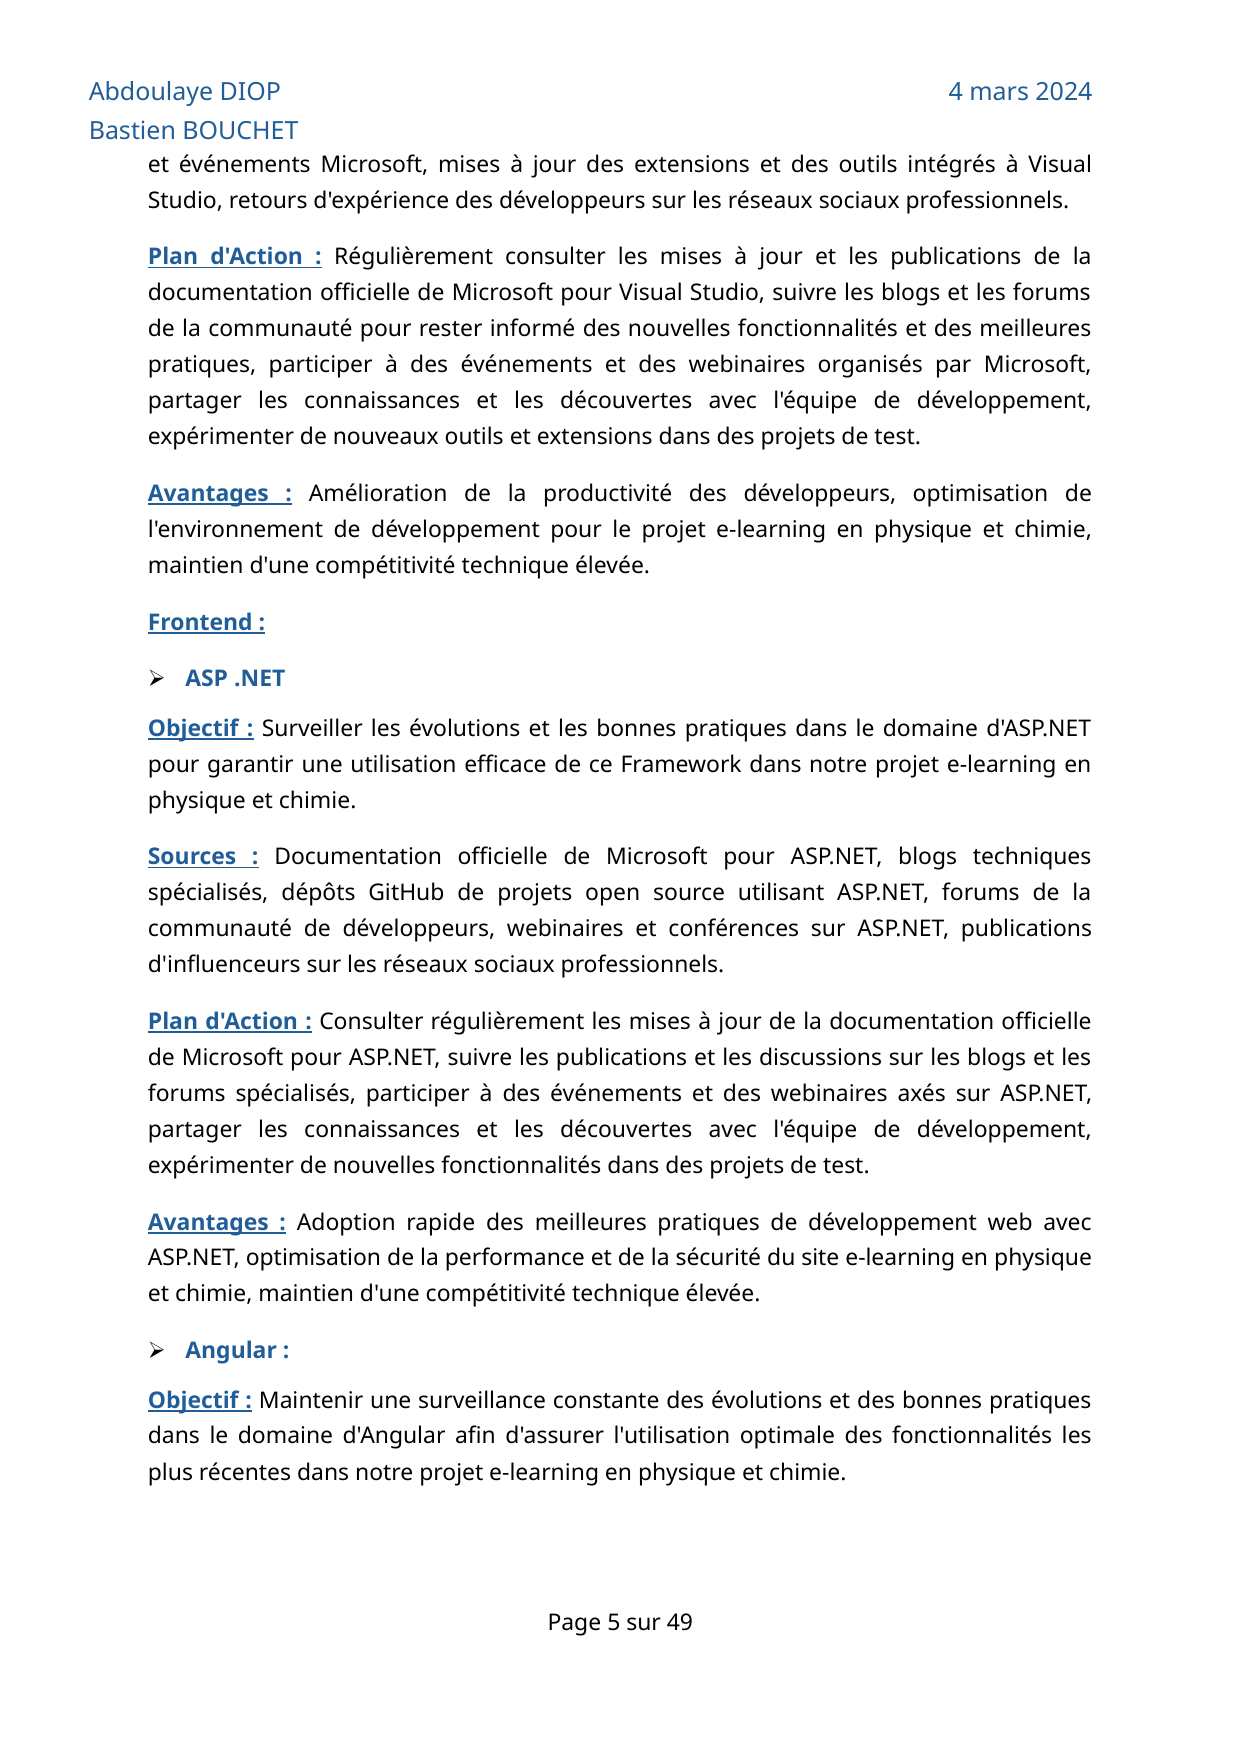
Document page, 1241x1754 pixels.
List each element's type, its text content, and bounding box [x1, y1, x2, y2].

text Frontend : [148, 605, 1093, 637]
list Angular : [148, 1334, 1093, 1365]
text et événements Microsoft, mises à jour des extensions et des outils intégrés à Visual Studio, retours d'expérience des développeurs sur les réseaux sociaux professionnels. [148, 148, 1093, 215]
text Avantages : Adoption rapide des meilleures pratiques de développement web avec ASP.NET, optimisation de la performance et de la sécurité du site e-learning en physique et chimie, maintien d'une compétitivité technique élevée. [148, 1205, 1093, 1308]
text Objectif : Maintenir une surveillance constante des évolutions et des bonnes pratiques dans le domaine d'Angular afin d'assurer l'utilisation optimale des fonctionnalités les plus récentes dans notre projet e-learning en physique et chimie. [148, 1383, 1093, 1487]
list ASP .NET [148, 662, 1093, 693]
text Objectif : Surveiller les évolutions et les bonnes pratiques dans le domaine d'ASP.NET pour garantir une utilisation efficace de ce Framework dans notre projet e-learning en physique et chimie. [148, 712, 1093, 815]
text Plan d'Action : Consulter régulièrement les mises à jour de la documentation officielle de Microsoft pour ASP.NET, suivre les publications et les discussions sur les blogs et les forums spécialisés, participer à des événements et des webinaires axés sur ASP.NET, partager les connaissances et les découvertes avec l'équipe de développement, expérimenter de nouvelles fonctionnalités dans des projets de test. [148, 1005, 1093, 1180]
text Avantages : Amélioration de la productivité des développeurs, optimisation de l'environnement de développement pour le projet e-learning en physique et chimie, maintien d'une compétitivité technique élevée. [148, 477, 1093, 580]
text Plan d'Action : Régulièrement consulter les mises à jour et les publications de la documentation officielle de Microsoft pour Visual Studio, suivre les blogs et les forums de la communauté pour rester informé des nouvelles fonctionnalités et des meilleures pratiques, participer à des événements et des webinaires organisés par Microsoft, partager les connaissances et les découvertes avec l'équipe de développement, expérimenter de nouveaux outils et extensions dans des projets de test. [148, 240, 1093, 451]
text Sources : Documentation officielle de Microsoft pour ASP.NET, blogs techniques spécialisés, dépôts GitHub de projets open source utilisant ASP.NET, forums de la communauté de développeurs, webinaires et conférences sur ASP.NET, publications d'influenceurs sur les réseaux sociaux professionnels. [148, 840, 1093, 979]
